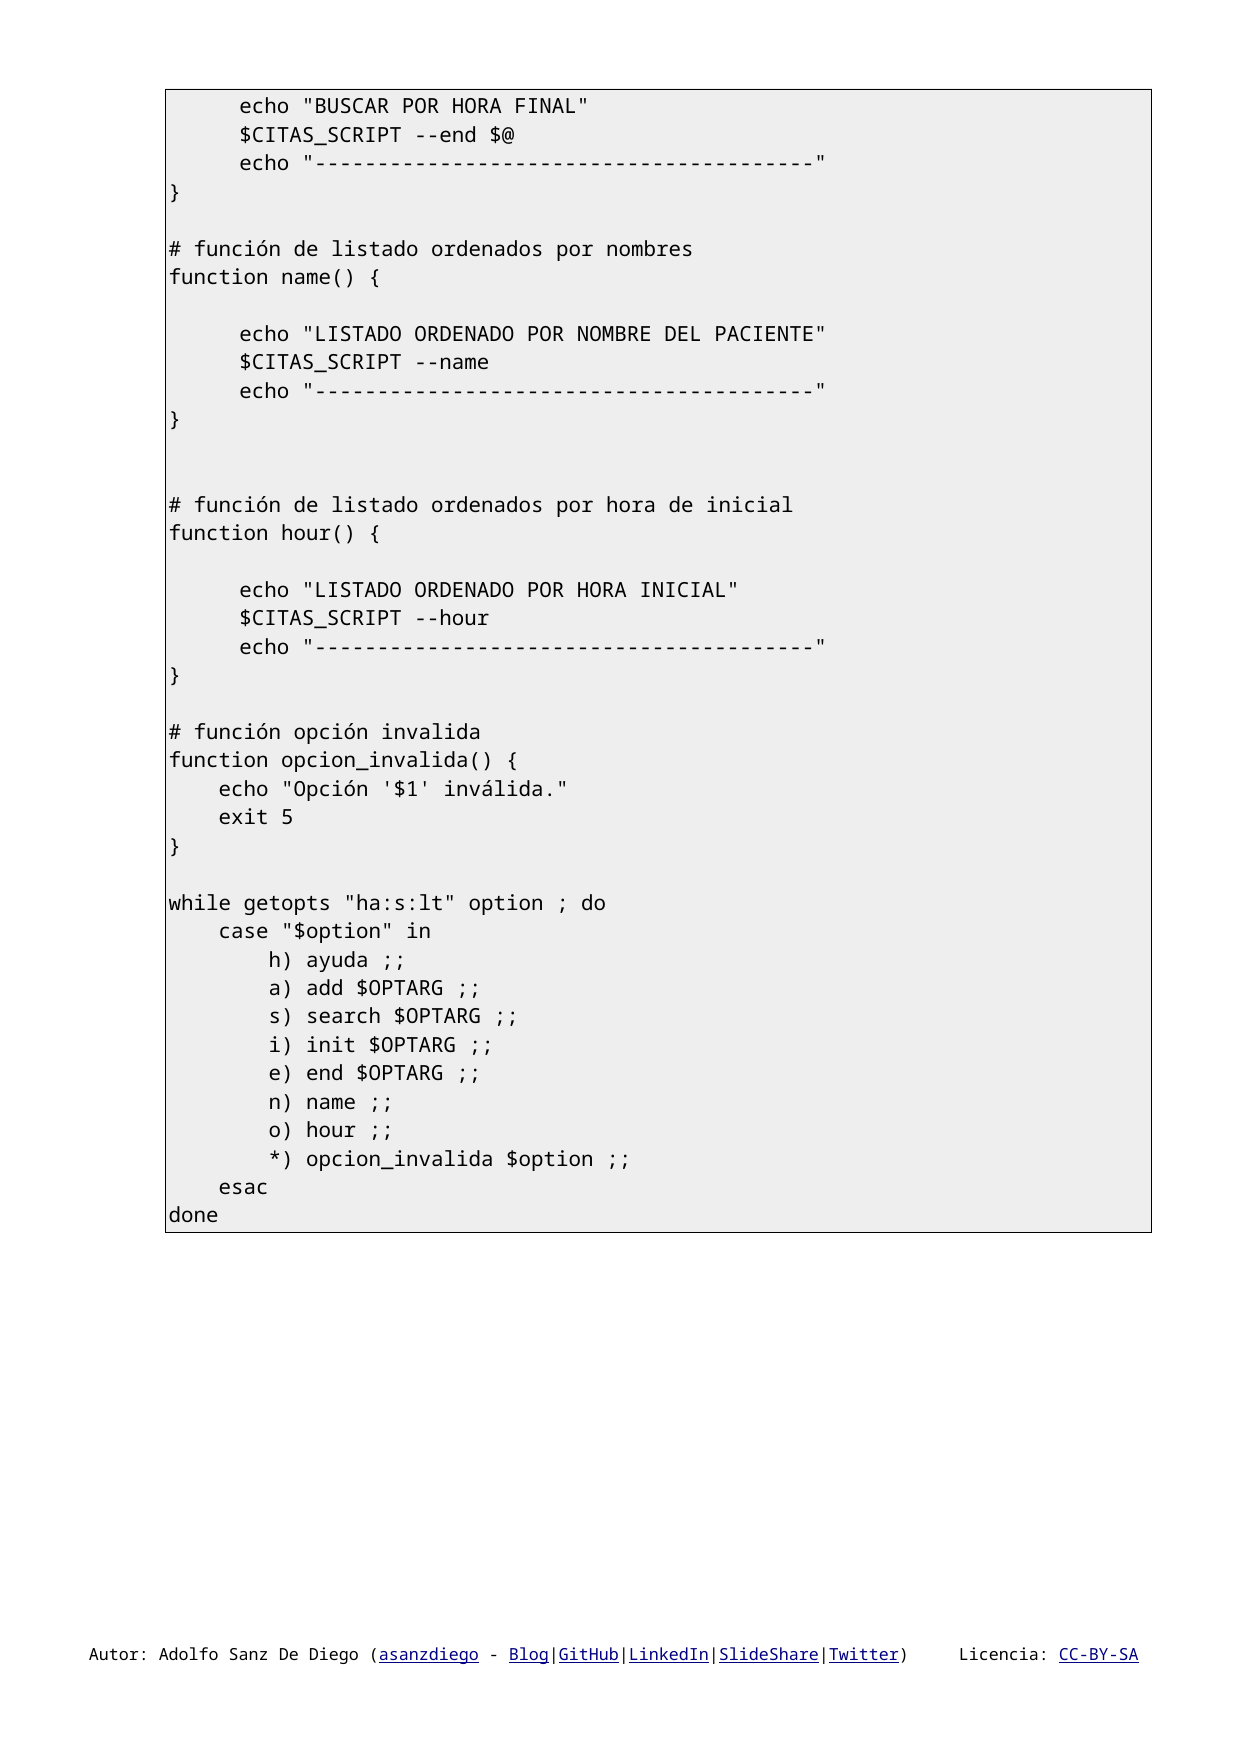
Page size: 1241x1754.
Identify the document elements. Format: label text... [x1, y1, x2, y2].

text echo "LISTADO ORDENADO POR HORA INICIAL" [166, 572, 1151, 600]
text function name() { [166, 259, 1151, 288]
text echo "----------------------------------------" [166, 373, 1151, 401]
text esac [166, 1169, 1151, 1198]
text } [166, 401, 1151, 430]
text echo "----------------------------------------" [166, 145, 1151, 174]
text function opcion_invalida() { [166, 743, 1151, 771]
text o) hour ;; [166, 1112, 1151, 1141]
text # función de listado ordenados por hora de inicial [166, 487, 1151, 515]
text n) name ;; [166, 1084, 1151, 1112]
text # función opción invalida [166, 714, 1151, 743]
text $CITAS_SCRIPT --end $@ [166, 117, 1151, 145]
text exit 5 [166, 799, 1151, 828]
text h) ayuda ;; [166, 942, 1151, 970]
text done [166, 1198, 1151, 1232]
text case "$option" in [166, 913, 1151, 942]
text s) search $OPTARG ;; [166, 998, 1151, 1027]
text echo "Opción '$1' inválida." [166, 771, 1151, 799]
text } [166, 828, 1151, 856]
text $CITAS_SCRIPT --name [166, 344, 1151, 373]
text *) opcion_invalida $option ;; [166, 1141, 1151, 1169]
text a) add $OPTARG ;; [166, 970, 1151, 998]
text while getopts "ha:s:lt" option ; do [166, 885, 1151, 913]
text # función de listado ordenados por nombres [166, 231, 1151, 259]
text } [166, 657, 1151, 686]
text echo "BUSCAR POR HORA FINAL" [166, 90, 1151, 117]
text } [166, 174, 1151, 202]
text echo "----------------------------------------" [166, 629, 1151, 657]
text function hour() { [166, 515, 1151, 543]
text i) init $OPTARG ;; [166, 1027, 1151, 1055]
text echo "LISTADO ORDENADO POR NOMBRE DEL PACIENTE" [166, 316, 1151, 344]
text $CITAS_SCRIPT --hour [166, 600, 1151, 629]
text e) end $OPTARG ;; [166, 1055, 1151, 1084]
